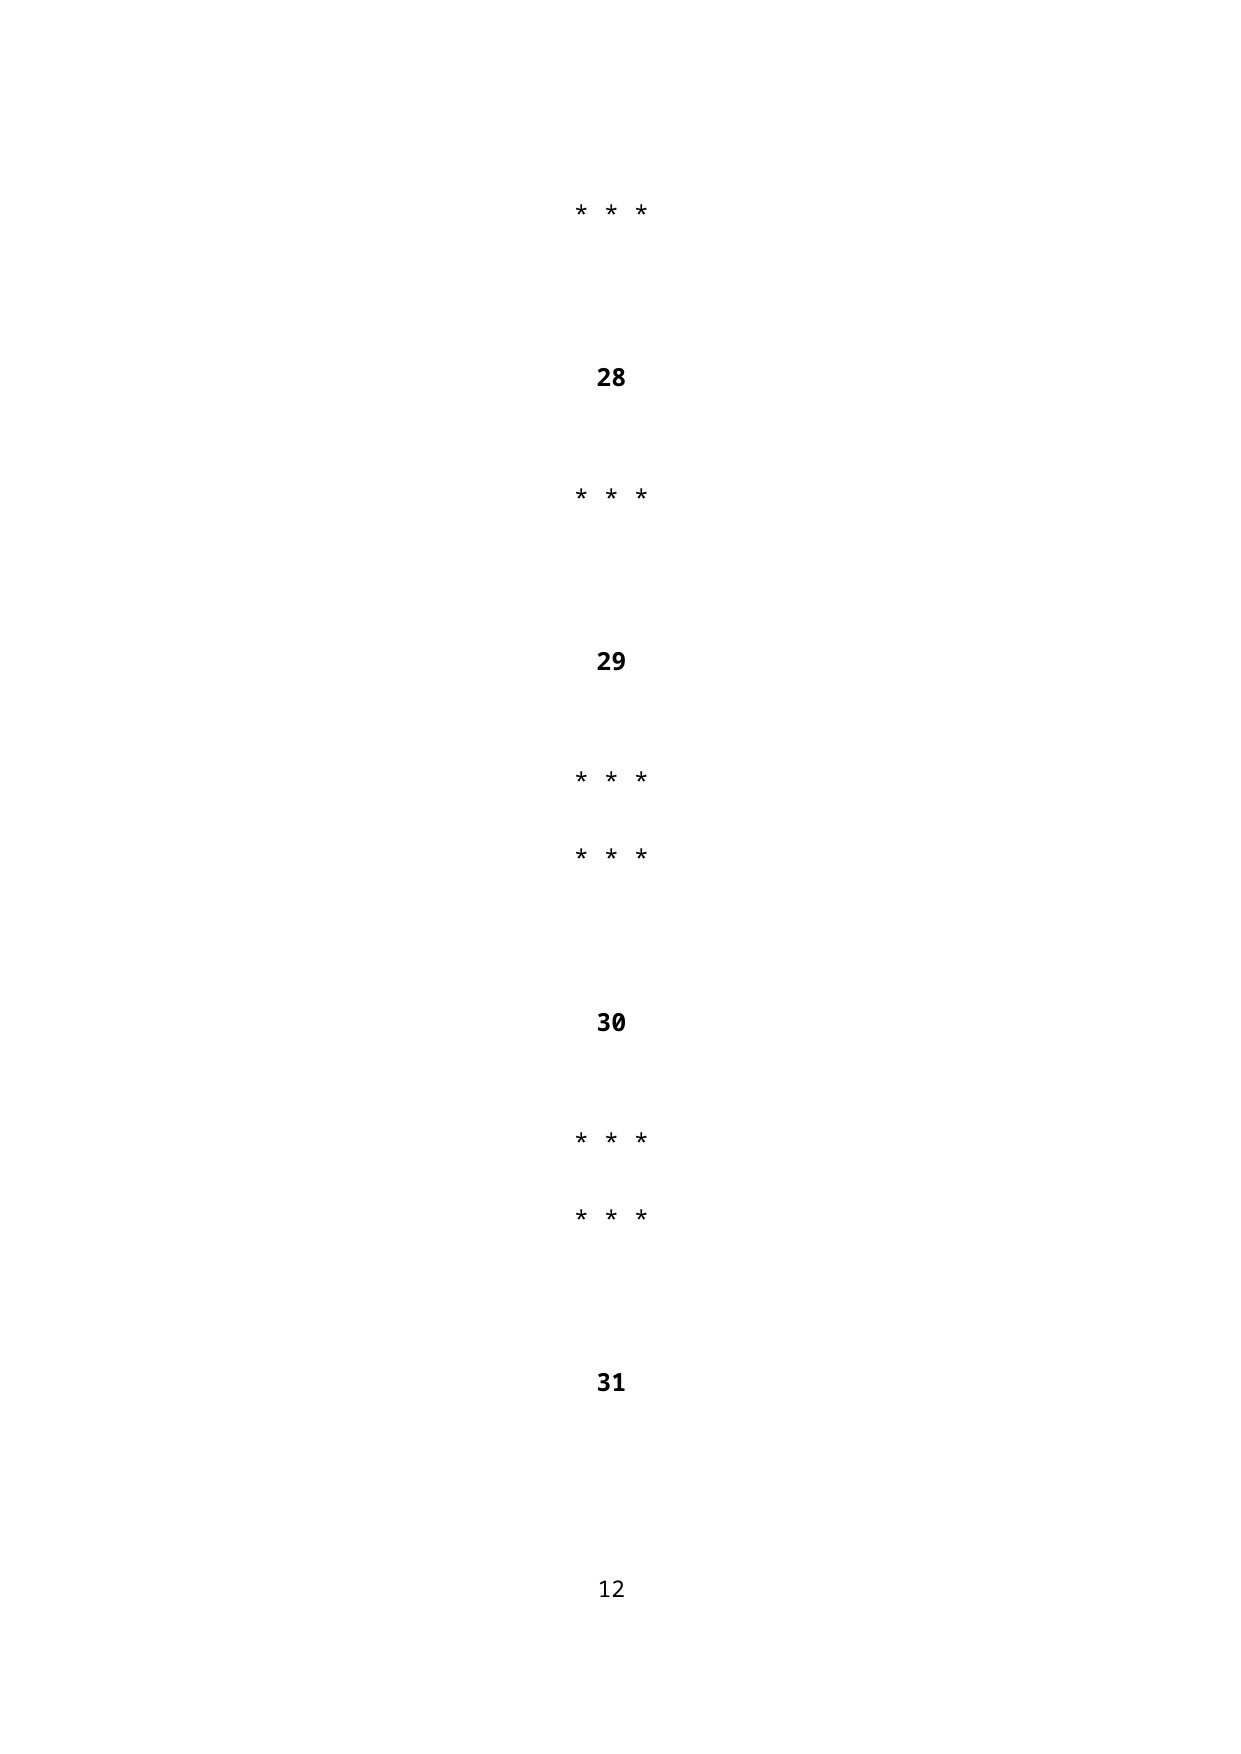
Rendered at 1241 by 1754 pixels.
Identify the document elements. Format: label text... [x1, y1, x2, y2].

subtitle * * * [159, 756, 1063, 799]
subtitle * * * [159, 189, 1063, 232]
subtitle * * * [159, 1117, 1063, 1160]
subtitle * * * [159, 472, 1063, 516]
subtitle 31 [159, 1357, 1063, 1400]
subtitle 30 [159, 996, 1063, 1039]
subtitle 29 [159, 636, 1063, 679]
subtitle * * * [159, 833, 1063, 876]
subtitle 28 [159, 352, 1063, 395]
subtitle * * * [159, 1194, 1063, 1237]
